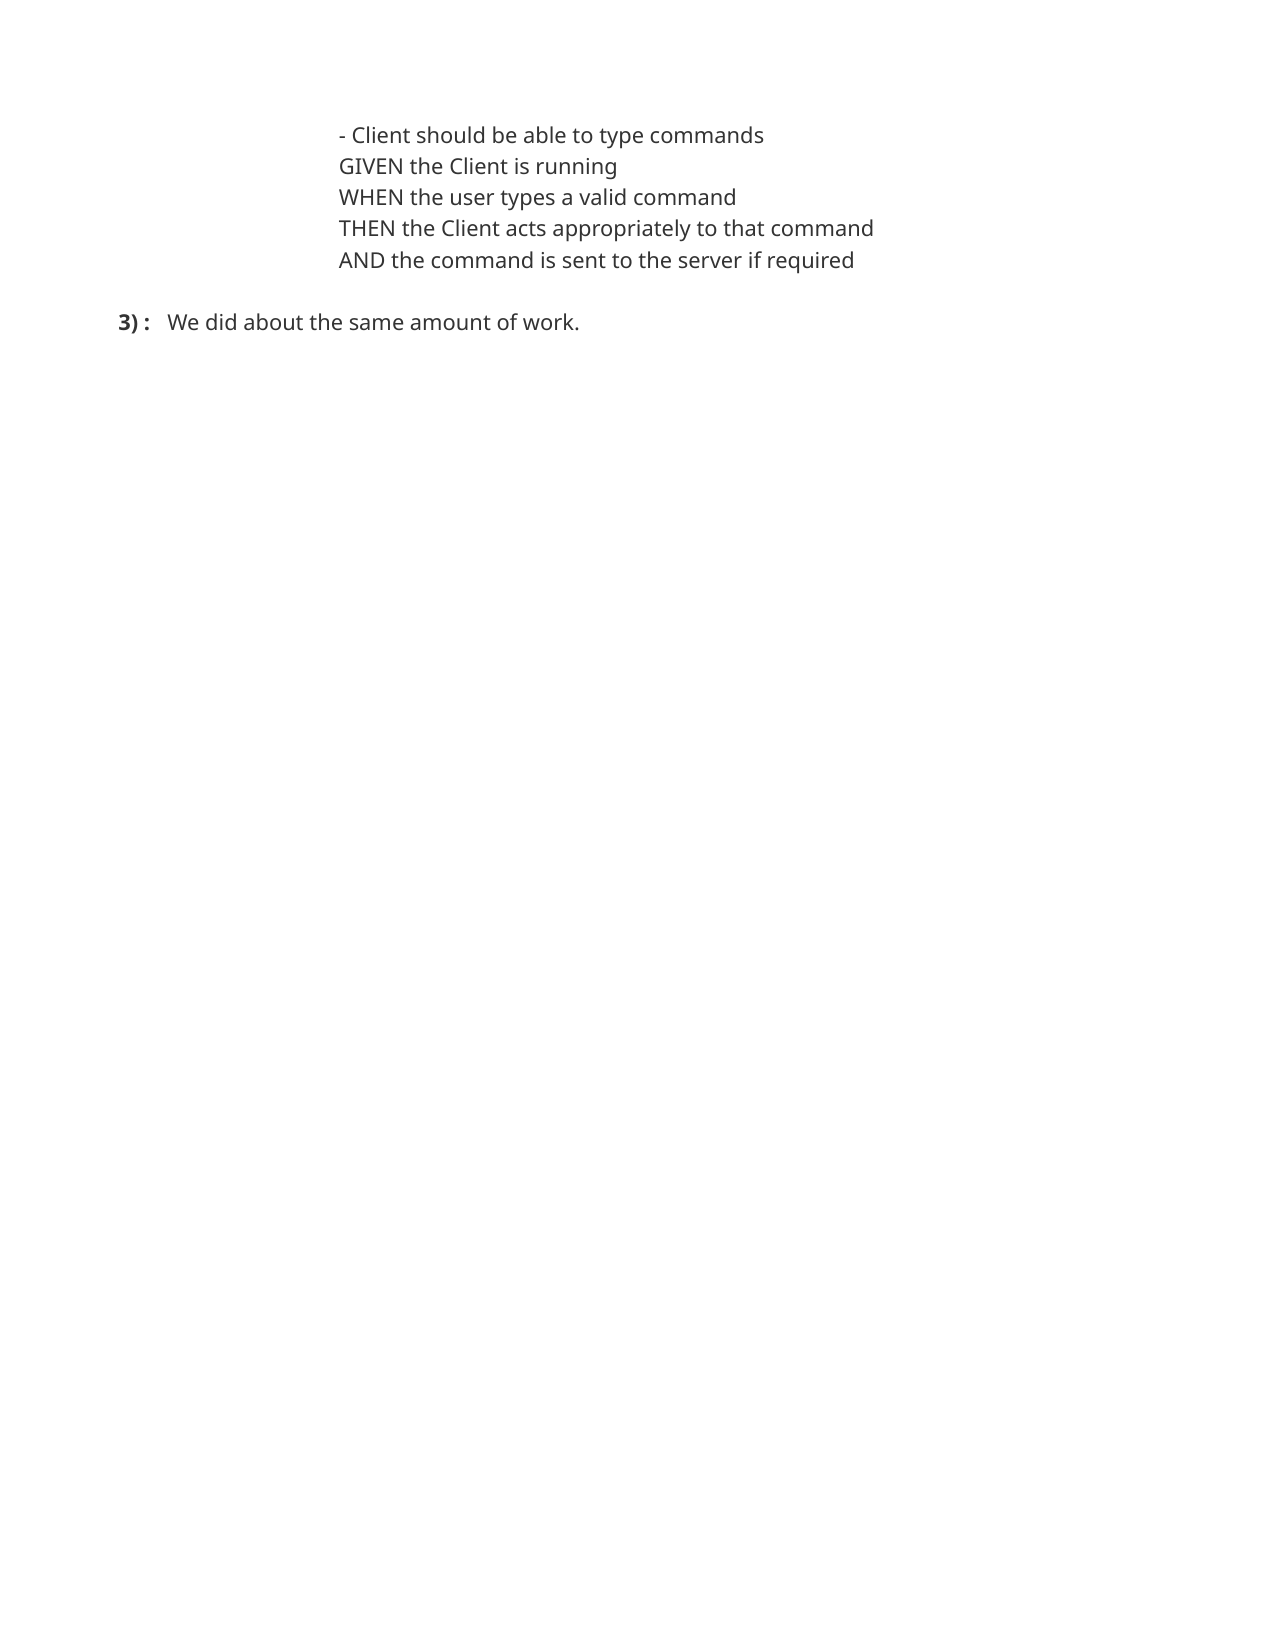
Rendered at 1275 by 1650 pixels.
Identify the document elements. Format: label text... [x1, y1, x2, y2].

text GIVEN the Client is running WHEN the user types a valid command THEN the Client acts appropriately to that command AND the command is sent to the server if required [118, 149, 1157, 274]
text 3) : We did about the same amount of work. [118, 306, 1157, 337]
text - Client should be able to type commands [118, 118, 1157, 149]
